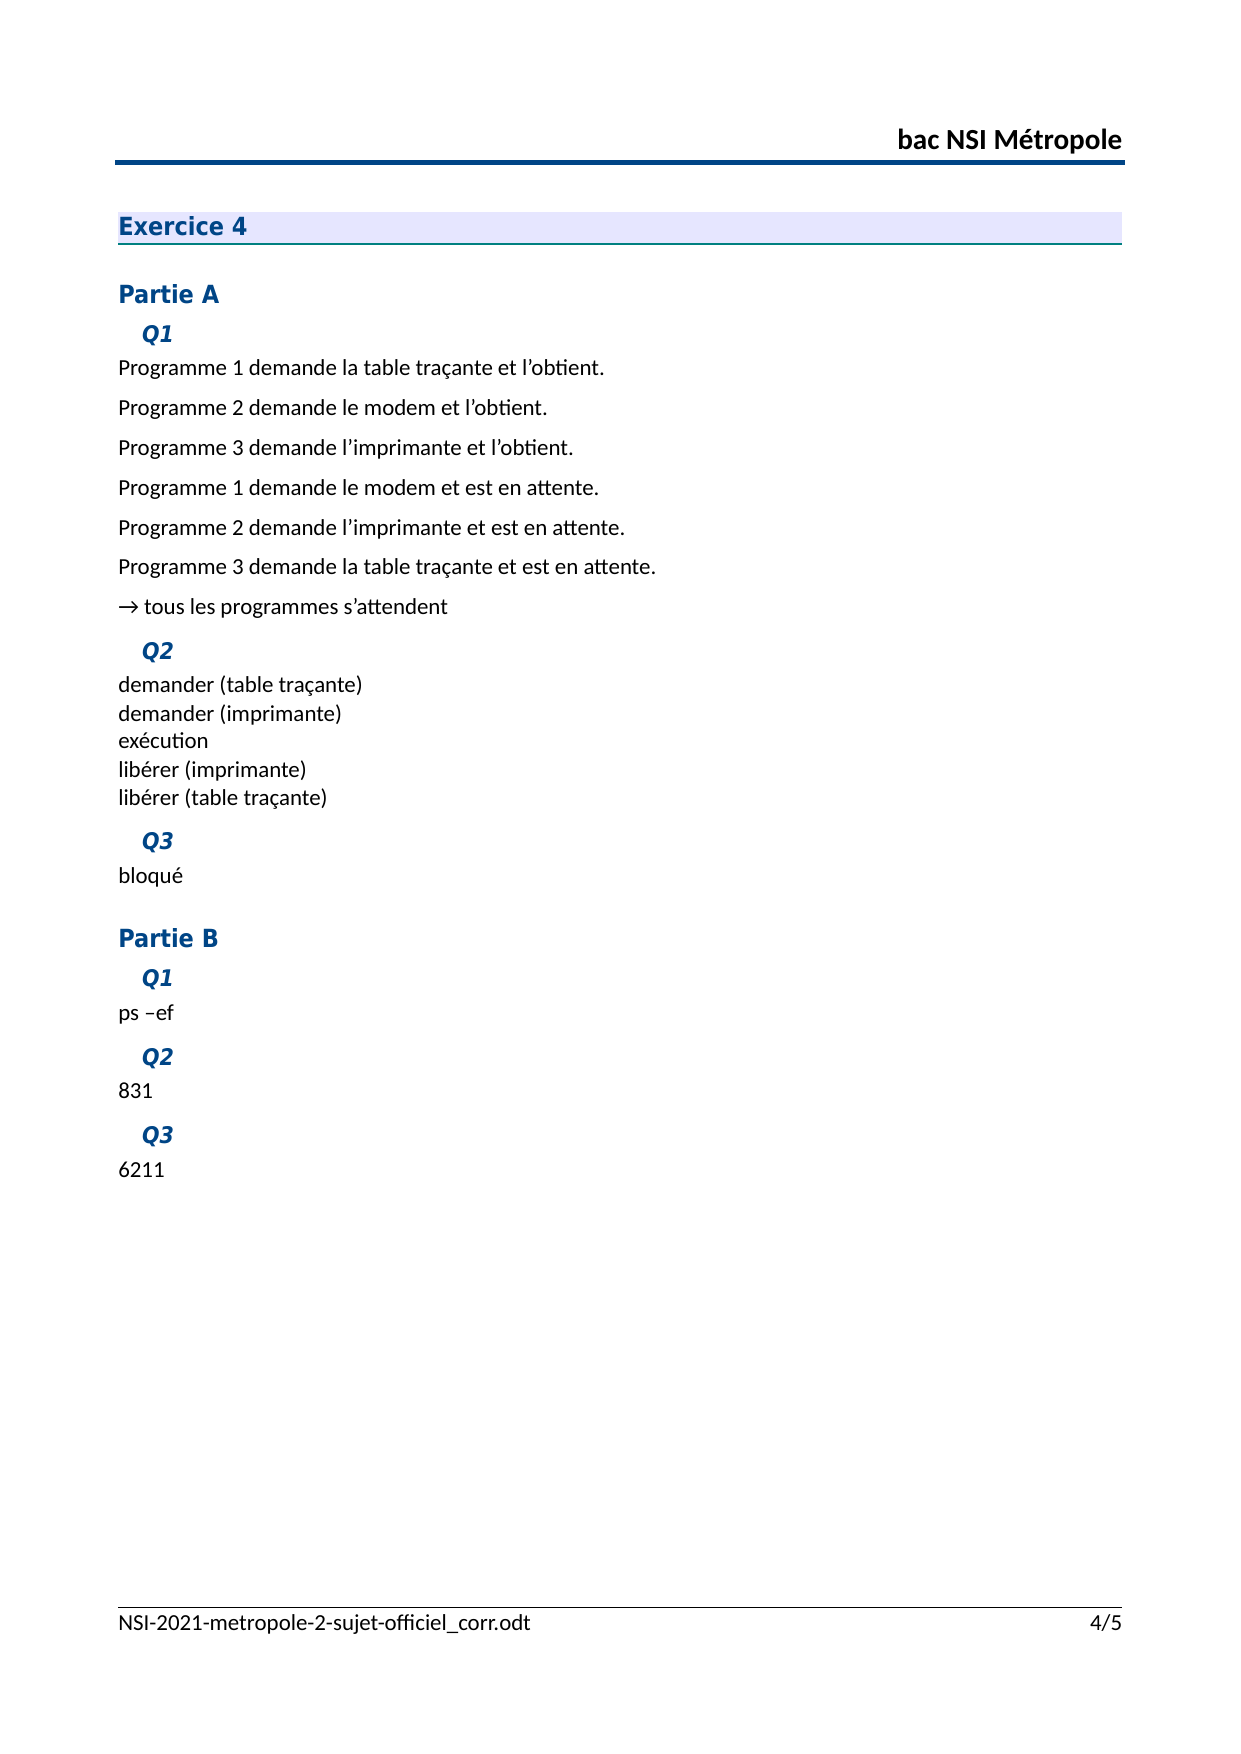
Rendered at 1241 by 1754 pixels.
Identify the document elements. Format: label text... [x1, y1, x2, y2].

text bloqué [118, 861, 1122, 889]
text 6211 [118, 1155, 1122, 1183]
subtitle Exercice 4 [118, 212, 1122, 243]
text Programme 3 demande l’imprimante et l’obtient. [118, 433, 1122, 461]
text ps –ef [118, 998, 1122, 1026]
text libérer (imprimante) [118, 755, 1122, 783]
text Programme 3 demande la table traçante et est en attente. [118, 552, 1122, 581]
text 831 [118, 1076, 1122, 1104]
text → tous les programmes s’attendent [118, 592, 1122, 620]
text Programme 2 demande l’imprimante et est en attente. [118, 513, 1122, 541]
subtitle Q2 [142, 638, 1122, 665]
subtitle Q3 [142, 828, 1122, 855]
subtitle Partie B [118, 924, 1122, 954]
text Programme 1 demande le modem et est en attente. [118, 473, 1122, 501]
text exécution [118, 727, 1122, 755]
subtitle Q1 [142, 966, 1122, 992]
text demander (table traçante) [118, 671, 1122, 699]
subtitle Q1 [142, 321, 1122, 348]
text demander (imprimante) [118, 699, 1122, 727]
subtitle Q2 [142, 1044, 1122, 1071]
text libérer (table traçante) [118, 783, 1122, 811]
subtitle Q3 [142, 1122, 1122, 1149]
text Programme 2 demande le modem et l’obtient. [118, 393, 1122, 421]
text Programme 1 demande la table traçante et l’obtient. [118, 353, 1122, 382]
subtitle Partie A [118, 280, 1122, 309]
